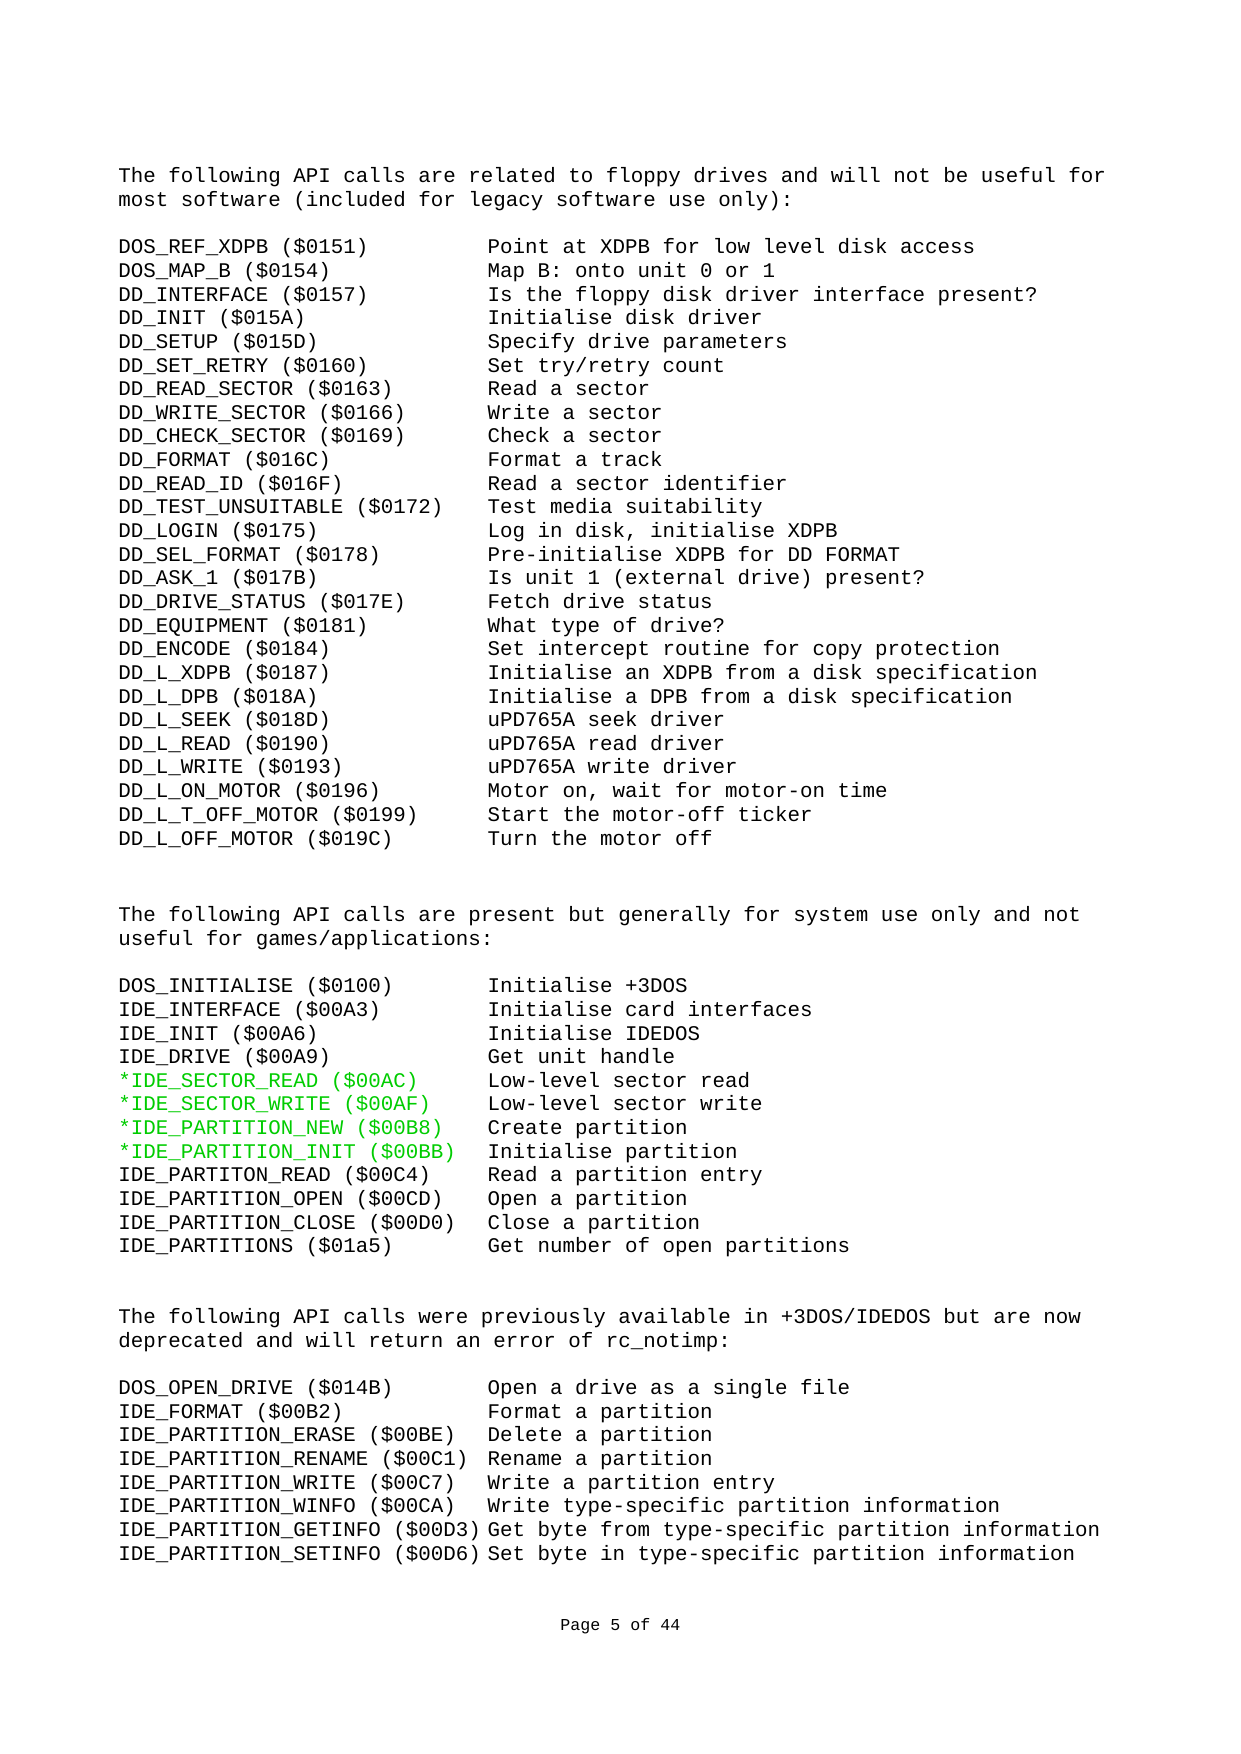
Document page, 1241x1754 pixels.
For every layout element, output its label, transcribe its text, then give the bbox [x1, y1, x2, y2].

text DD_SETUP ($015D) Specify drive parameters [118, 331, 1122, 354]
text DD_INIT ($015A) Initialise disk driver [118, 307, 1122, 331]
text IDE_PARTITION_SETINFO ($00D6) Set byte in type-specific partition information [118, 1543, 1122, 1566]
text DD_L_ON_MOTOR ($0196) Motor on, wait for motor-on time [118, 780, 1122, 804]
text IDE_PARTITION_WRITE ($00C7) Write a partition entry [118, 1472, 1122, 1495]
text The following API calls are related to floppy drives and will not be useful for most software (included for legacy software use only): [118, 165, 1122, 213]
text DD_CHECK_SECTOR ($0169) Check a sector [118, 426, 1122, 449]
text IDE_PARTITON_READ ($00C4) Read a partition entry [118, 1164, 1122, 1188]
text IDE_PARTITION_WINFO ($00CA) Write type-specific partition information [118, 1495, 1122, 1519]
text DD_L_DPB ($018A) Initialise a DPB from a disk specification [118, 686, 1122, 709]
text DD_INTERFACE ($0157) Is the floppy disk driver interface present? [118, 284, 1122, 307]
text DD_READ_ID ($016F) Read a sector identifier [118, 473, 1122, 496]
text IDE_PARTITION_CLOSE ($00D0) Close a partition [118, 1212, 1122, 1235]
text DD_L_READ ($0190) uPD765A read driver [118, 733, 1122, 757]
text DD_READ_SECTOR ($0163) Read a sector [118, 378, 1122, 402]
text IDE_FORMAT ($00B2) Format a partition [118, 1401, 1122, 1424]
text DOS_OPEN_DRIVE ($014B) Open a drive as a single file [118, 1377, 1122, 1401]
text IDE_PARTITION_OPEN ($00CD) Open a partition [118, 1188, 1122, 1212]
text DD_SET_RETRY ($0160) Set try/retry count [118, 354, 1122, 378]
text *IDE_PARTITION_NEW ($00B8) Create partition [118, 1117, 1122, 1141]
text DD_L_WRITE ($0193) uPD765A write driver [118, 757, 1122, 780]
text DD_LOGIN ($0175) Log in disk, initialise XDPB [118, 520, 1122, 544]
text DD_ASK_1 ($017B) Is unit 1 (external drive) present? [118, 567, 1122, 591]
text DD_ENCODE ($0184) Set intercept routine for copy protection [118, 638, 1122, 662]
text DOS_MAP_B ($0154) Map B: onto unit 0 or 1 [118, 260, 1122, 284]
text IDE_INIT ($00A6) Initialise IDEDOS [118, 1022, 1122, 1046]
text DD_TEST_UNSUITABLE ($0172) Test media suitability [118, 496, 1122, 520]
text DD_SEL_FORMAT ($0178) Pre-initialise XDPB for DD FORMAT [118, 544, 1122, 567]
text DD_WRITE_SECTOR ($0166) Write a sector [118, 402, 1122, 426]
text The following API calls are present but generally for system use only and not useful for games/applications: [118, 904, 1122, 952]
text DD_L_T_OFF_MOTOR ($0199) Start the motor-off ticker [118, 804, 1122, 827]
text IDE_PARTITION_RENAME ($00C1) Rename a partition [118, 1448, 1122, 1472]
text IDE_PARTITIONS ($01a5) Get number of open partitions [118, 1235, 1122, 1259]
text DD_L_SEEK ($018D) uPD765A seek driver [118, 709, 1122, 733]
text IDE_PARTITION_ERASE ($00BE) Delete a partition [118, 1424, 1122, 1448]
text DD_L_OFF_MOTOR ($019C) Turn the motor off [118, 827, 1122, 851]
text *IDE_SECTOR_WRITE ($00AF) Low-level sector write [118, 1093, 1122, 1117]
text DOS_REF_XDPB ($0151) Point at XDPB for low level disk access [118, 236, 1122, 260]
text DD_FORMAT ($016C) Format a track [118, 449, 1122, 473]
text DD_EQUIPMENT ($0181) What type of drive? [118, 615, 1122, 638]
text The following API calls were previously available in +3DOS/IDEDOS but are now deprecated and will return an error of rc_notimp: [118, 1306, 1122, 1353]
text *IDE_PARTITION_INIT ($00BB) Initialise partition [118, 1141, 1122, 1164]
text DOS_INITIALISE ($0100) Initialise +3DOS [118, 975, 1122, 999]
text DD_L_XDPB ($0187) Initialise an XDPB from a disk specification [118, 662, 1122, 686]
text IDE_PARTITION_GETINFO ($00D3) Get byte from type-specific partition information [118, 1519, 1122, 1543]
text *IDE_SECTOR_READ ($00AC) Low-level sector read [118, 1070, 1122, 1093]
text IDE_DRIVE ($00A9) Get unit handle [118, 1046, 1122, 1070]
text IDE_INTERFACE ($00A3) Initialise card interfaces [118, 999, 1122, 1022]
text DD_DRIVE_STATUS ($017E) Fetch drive status [118, 591, 1122, 615]
